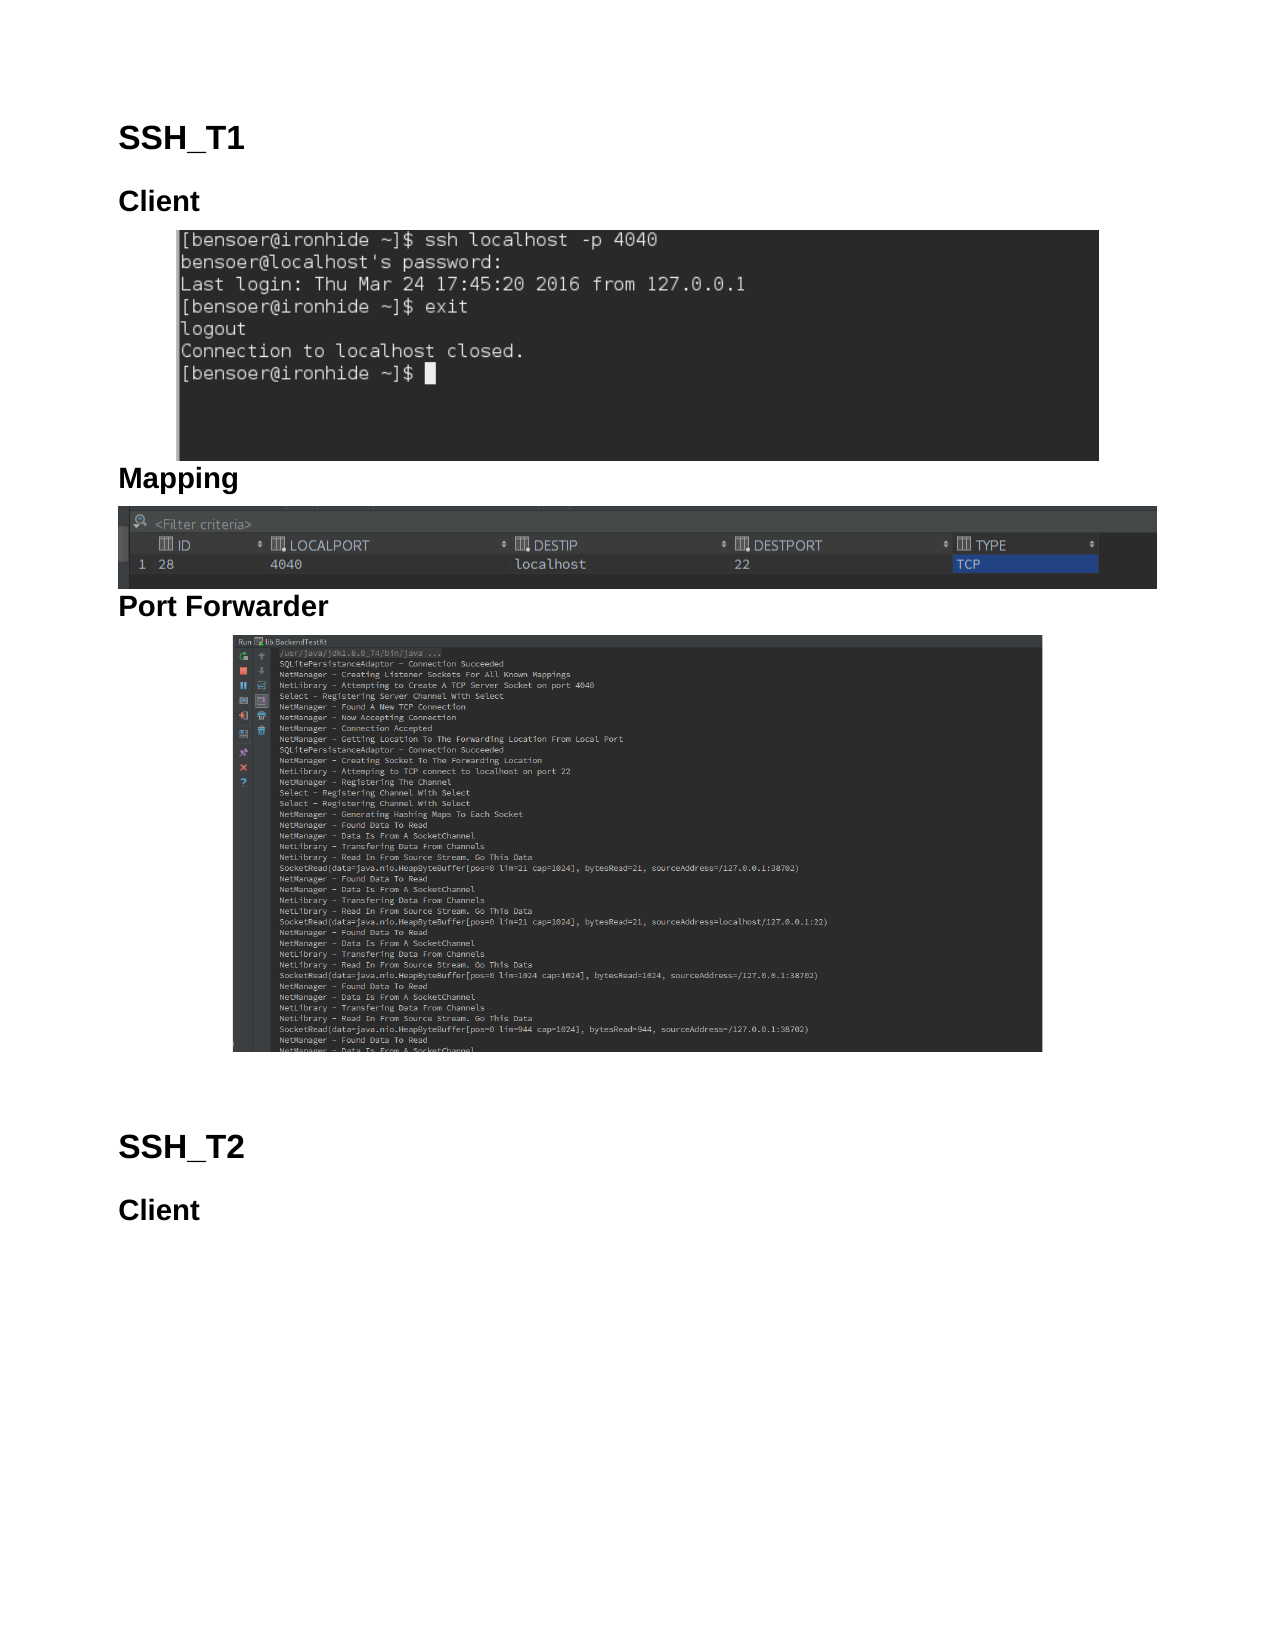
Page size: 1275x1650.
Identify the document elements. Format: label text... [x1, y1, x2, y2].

subtitle SSH_T2 [118, 1127, 1157, 1166]
subtitle Port Forwarder [118, 589, 1157, 622]
picture [176, 230, 1099, 461]
subtitle SSH_T1 [118, 118, 1157, 157]
picture [232, 635, 1043, 1052]
subtitle Client [118, 1193, 1157, 1227]
subtitle Client [118, 184, 1157, 218]
picture [118, 506, 1157, 589]
subtitle Mapping [118, 245, 1157, 494]
